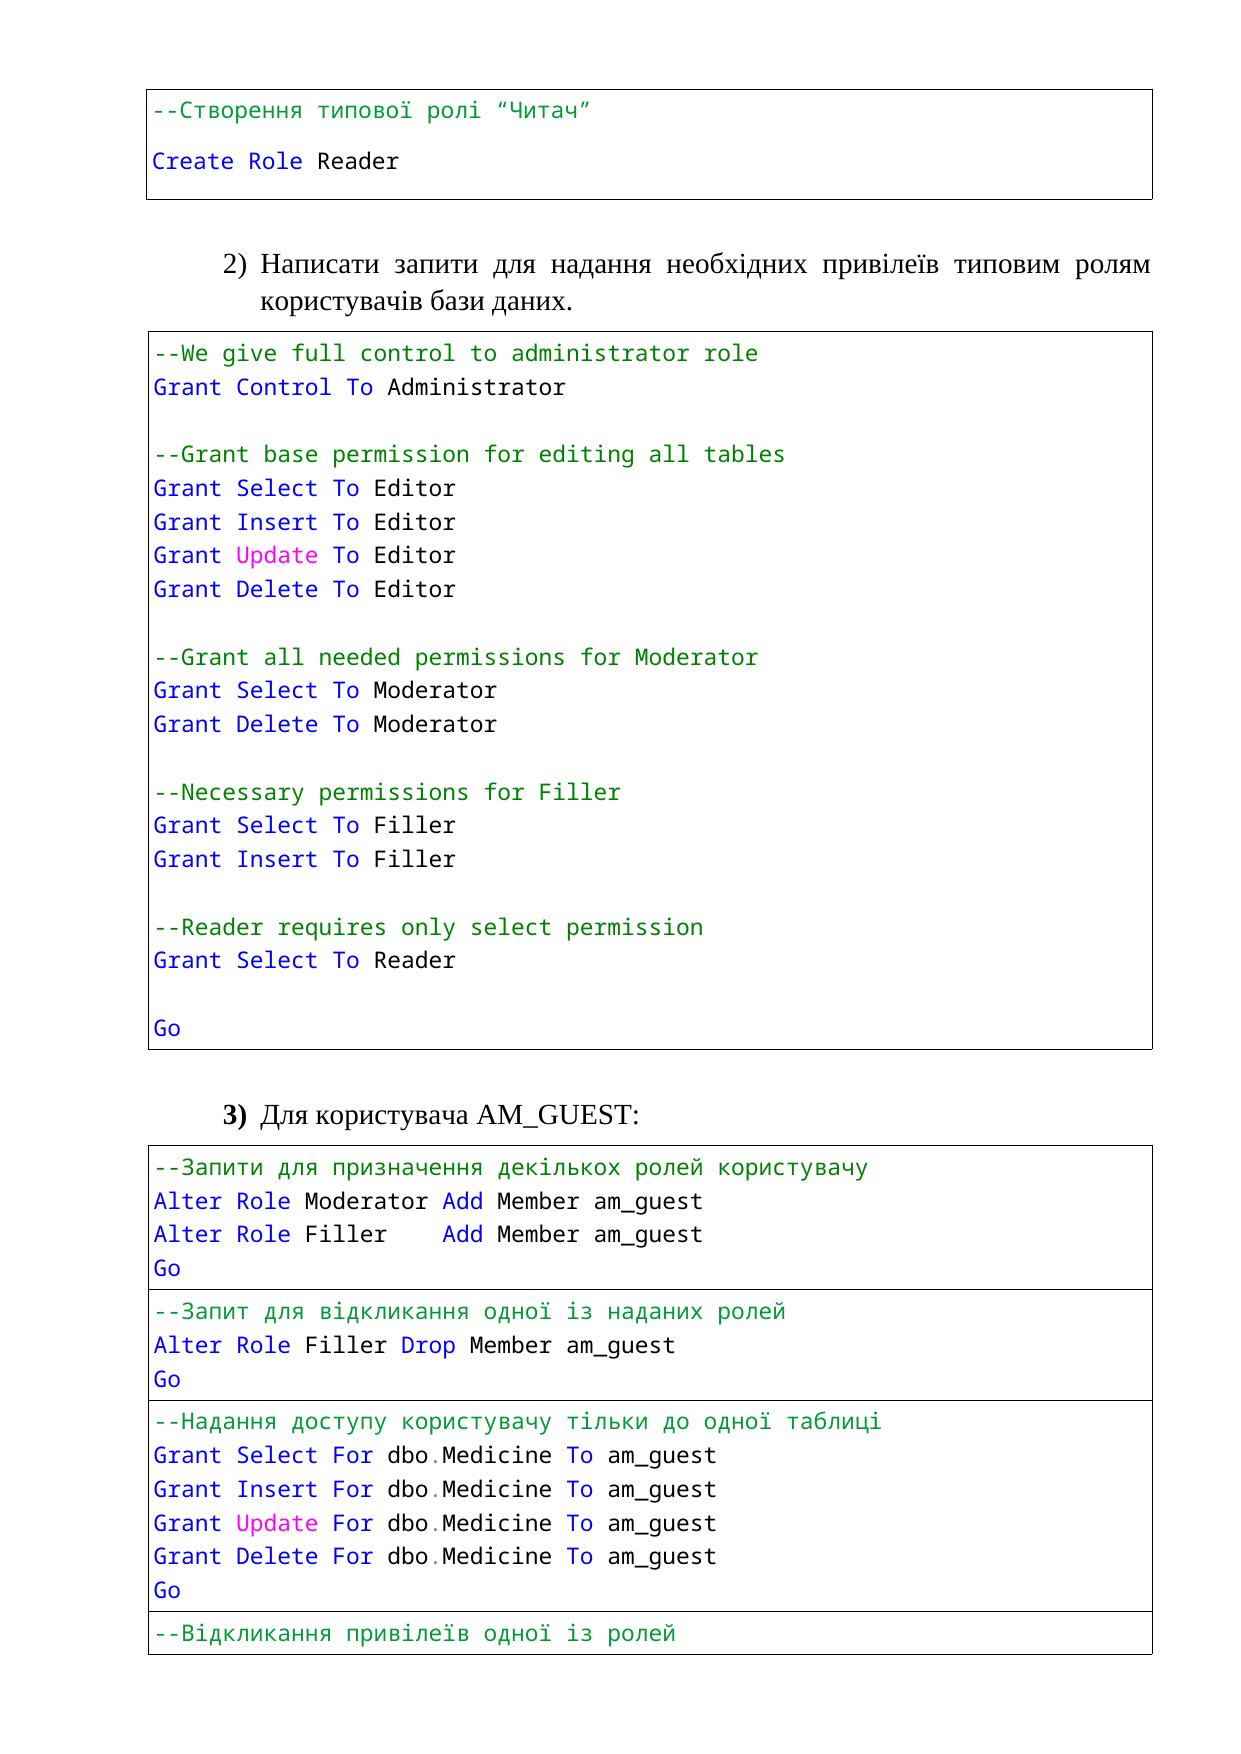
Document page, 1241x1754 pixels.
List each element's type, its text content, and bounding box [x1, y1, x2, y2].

table_header --Запити для призначення декількох ролей користувачу Alter Role Moderator Add Member am_guest Alter Role Filler Add Member am_guest Go [149, 1146, 1152, 1289]
table_header --We give full control to administrator role Grant Control To Administrator --Grant base permission for editing all tables Grant Select To Editor Grant Insert To Editor Grant Update To Editor Grant Delete To Editor --Grant all needed permissions for Moderator Grant Select To Moderator Grant Delete To Moderator --Necessary permissions for Filler Grant Select To Filler Grant Insert To Filler --Reader requires only select permission Grant Select To Reader Go [149, 332, 1152, 1049]
list Написати запити для надання необхідних привілеїв типовим ролям користувачів бази даних. [223, 247, 1152, 316]
table_header --Створення типової ролі “Читач” Create Role Reader [147, 90, 1152, 198]
list Для користувача AM_GUEST: [223, 1097, 1152, 1131]
table_cell --Надання доступу користувачу тільки до одної таблиці Grant Select For dbo.Medicine To am_guest Grant Insert For dbo.Medicine To am_guest Grant Update For dbo.Medicine To am_guest Grant Delete For dbo.Medicine To am_guest Go [149, 1401, 1152, 1611]
table_cell --Відкликання привілеїв одної із ролей [149, 1612, 1152, 1654]
table_cell --Запит для відкликання одної із наданих ролей Alter Role Filler Drop Member am_guest Go [149, 1290, 1152, 1399]
